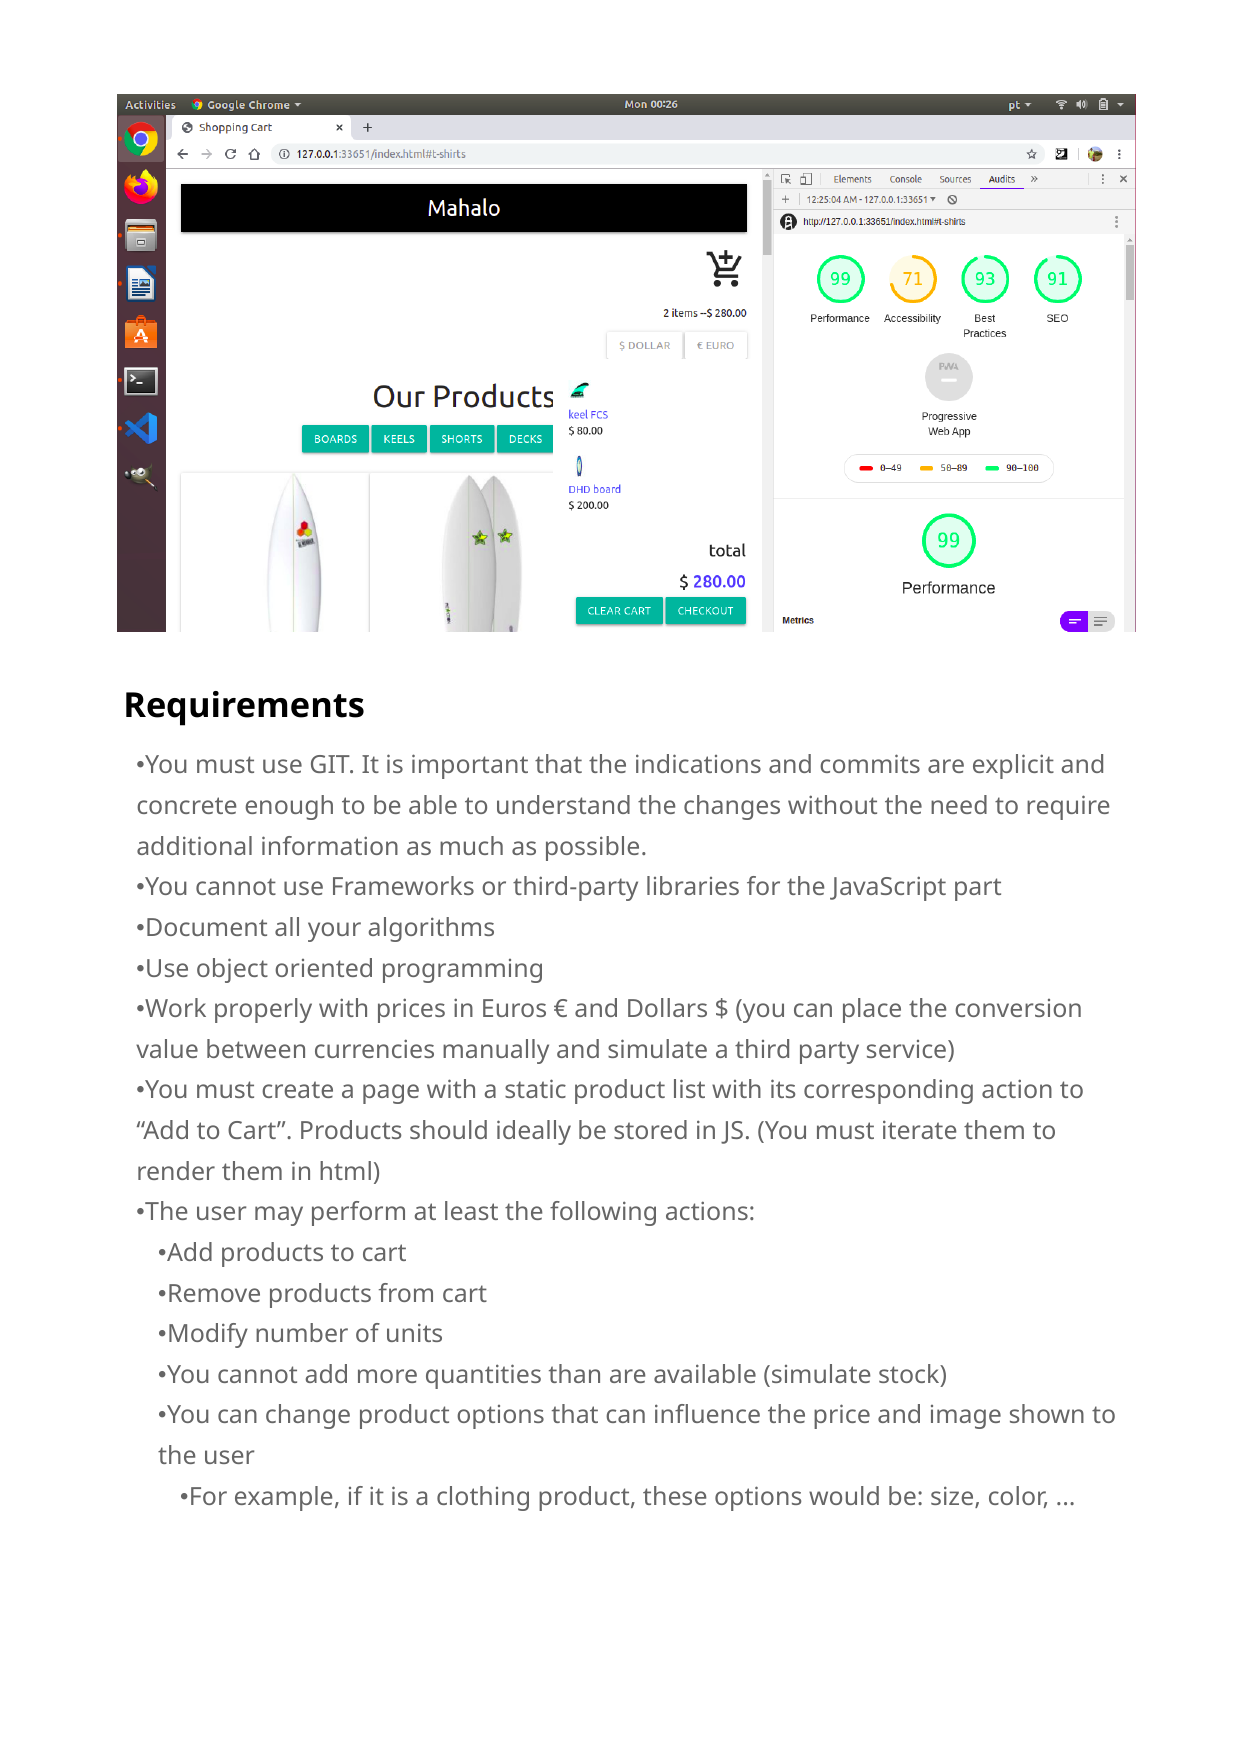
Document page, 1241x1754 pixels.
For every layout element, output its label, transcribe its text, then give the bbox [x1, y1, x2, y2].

list You cannot use Frameworks or third-party libraries for the JavaScript part [136, 862, 1142, 903]
list For example, if it is a clothing product, these options would be: size, color, ... [180, 1472, 1142, 1512]
list You must use GIT. It is important that the indications and commits are explicit and concrete enough to be able to understand the changes without the need to require additional information as much as possible. [136, 741, 1142, 862]
list You can change product options that can influence the price and image shown to the user [158, 1391, 1142, 1472]
list Document all your algorithms [136, 903, 1142, 944]
list Work properly with prices in Euros € and Dollars $ (you can place the conversion value between currencies manually and simulate a third party service) [136, 984, 1142, 1066]
list Use object oriented programming [136, 944, 1142, 984]
list Remove products from cart [158, 1269, 1142, 1309]
list Modify number of units [158, 1309, 1142, 1350]
list You cannot add more quantities than are available (simulate stock) [158, 1350, 1142, 1391]
list The user may perform at least the following actions: [136, 1187, 1142, 1228]
list Add products to cart [158, 1228, 1142, 1269]
list You must create a page with a static product list with its corresponding action to “Add to Cart”. Products should ideally be stored in JS. (You must iterate them to render them in html) [136, 1066, 1142, 1187]
subtitle Requirements [114, 681, 1142, 728]
